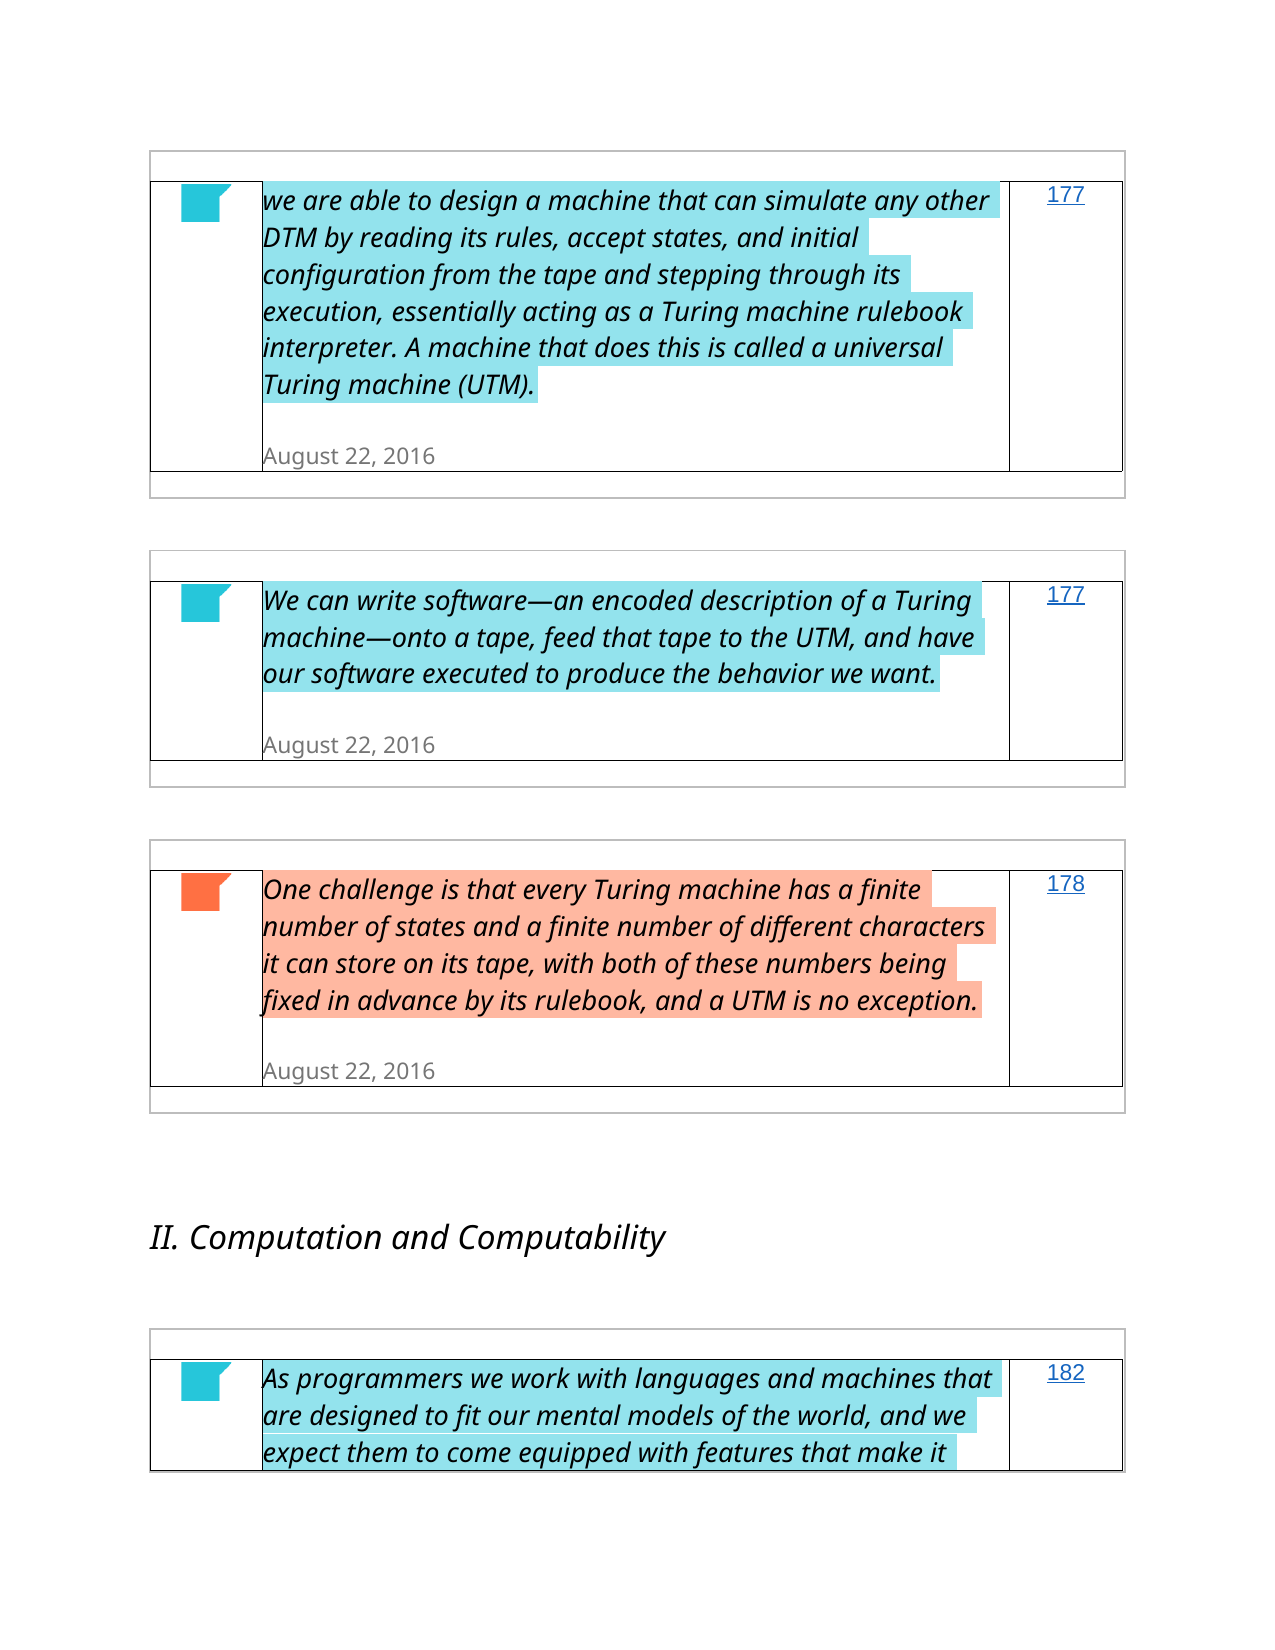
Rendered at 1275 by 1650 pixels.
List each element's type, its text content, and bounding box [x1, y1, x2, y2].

table_header 177 [1010, 182, 1122, 471]
table_header [151, 1360, 262, 1470]
table_header 178 [1010, 871, 1122, 1086]
table_header 182 [1010, 1360, 1122, 1470]
table_header [151, 582, 262, 760]
table_header [151, 871, 262, 1086]
table_header [151, 152, 1124, 497]
table_header [151, 551, 1124, 786]
table_header [151, 182, 262, 471]
table_header One challenge is that every Turing machine has a finite number of states and a finite number of different characters it can store on its tape, with both of these numbers being fixed in advance by its rulebook, and a UTM is no exception. August 22, 2016 [263, 871, 1009, 1086]
picture [181, 584, 232, 622]
table_header 177 [1010, 582, 1122, 760]
table_header [151, 1330, 1124, 1471]
table_header [151, 841, 1124, 1112]
picture [181, 1362, 232, 1401]
table_header We can write software—an encoded description of a Turing machine—onto a tape, feed that tape to the UTM, and have our software executed to produce the behavior we want. August 22, 2016 [263, 582, 1009, 760]
table_header we are able to design a machine that can simulate any other DTM by reading its rules, accept states, and initial configuration from the tape and stepping through its execution, essentially acting as a Turing machine rulebook interpreter. A machine that does this is called a universal Turing machine (UTM). August 22, 2016 [263, 182, 1009, 471]
picture [181, 873, 232, 911]
subtitle II. Computation and Computability [150, 1214, 1125, 1259]
table_header As programmers we work with languages and machines that are designed to fit our mental models of the world, and we expect them to come equipped with features that make it [263, 1360, 1009, 1470]
picture [181, 184, 232, 222]
